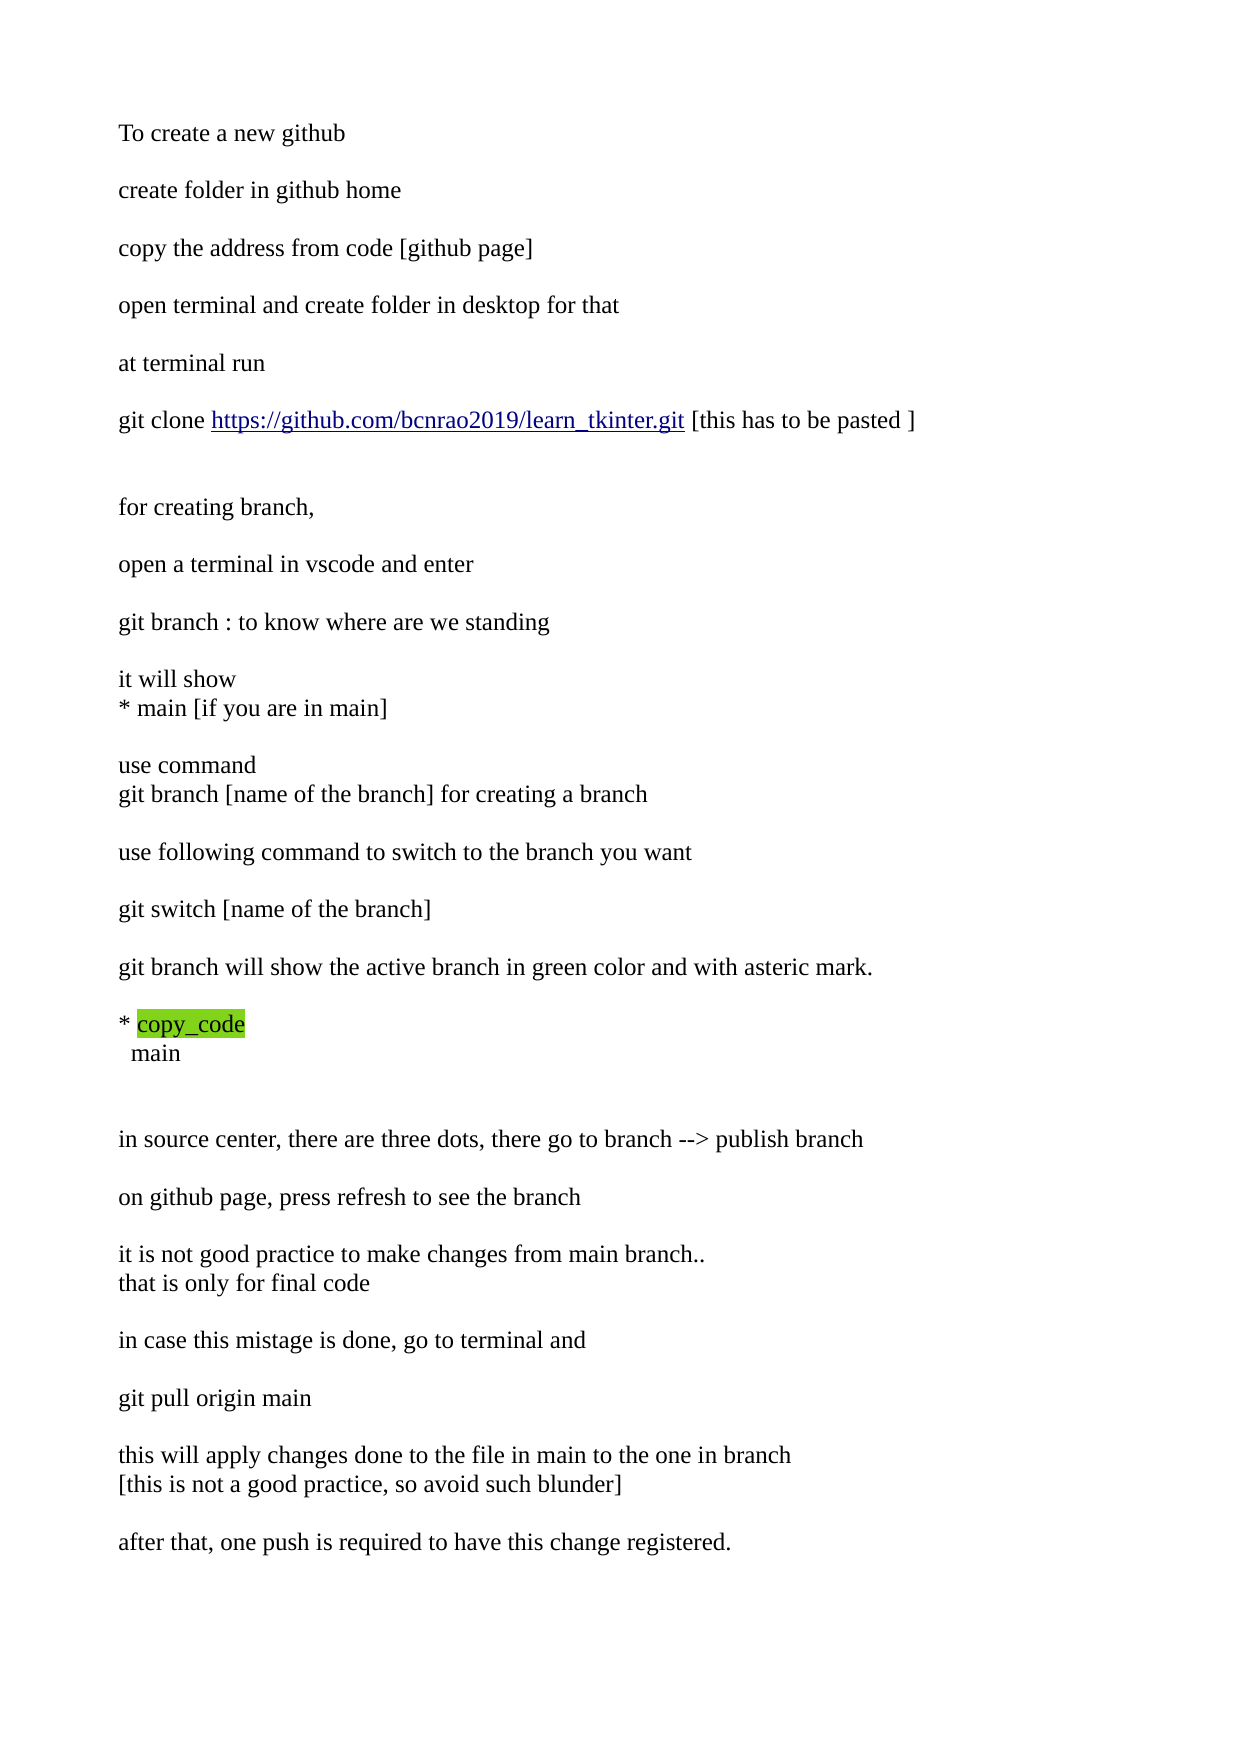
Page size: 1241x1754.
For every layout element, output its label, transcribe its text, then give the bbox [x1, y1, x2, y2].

text git pull origin main [118, 1383, 1122, 1412]
text on github page, press refresh to see the branch [118, 1182, 1122, 1211]
text git branch will show the active branch in green color and with asteric mark. [118, 952, 1122, 981]
text create folder in github home [118, 176, 1122, 204]
text that is only for final code [118, 1268, 1122, 1297]
text at terminal run [118, 348, 1122, 377]
text for creating branch, [118, 492, 1122, 521]
text git branch [name of the branch] for creating a branch [118, 779, 1122, 808]
text git clone https://github.com/bcnrao2019/learn_tkinter.git [this has to be pasted ] [118, 406, 1122, 434]
text main [118, 1038, 1122, 1067]
text git branch : to know where are we standing [118, 607, 1122, 636]
text [this is not a good practice, so avoid such blunder] [118, 1469, 1122, 1498]
text in case this mistage is done, go to terminal and [118, 1326, 1122, 1354]
text git switch [name of the branch] [118, 894, 1122, 923]
text open a terminal in vscode and enter [118, 549, 1122, 578]
text it is not good practice to make changes from main branch.. [118, 1239, 1122, 1268]
text open terminal and create folder in desktop for that [118, 291, 1122, 319]
text it will show [118, 664, 1122, 693]
text * main [if you are in main] [118, 693, 1122, 722]
text copy the address from code [github page] [118, 233, 1122, 262]
text use following command to switch to the branch you want [118, 837, 1122, 866]
text use command [118, 751, 1122, 779]
text after that, one push is required to have this change registered. [118, 1527, 1122, 1556]
text in source center, there are three dots, there go to branch --> publish branch [118, 1124, 1122, 1153]
text this will apply changes done to the file in main to the one in branch [118, 1441, 1122, 1469]
text To create a new github [118, 118, 1122, 147]
text * copy_code [118, 1009, 1122, 1038]
